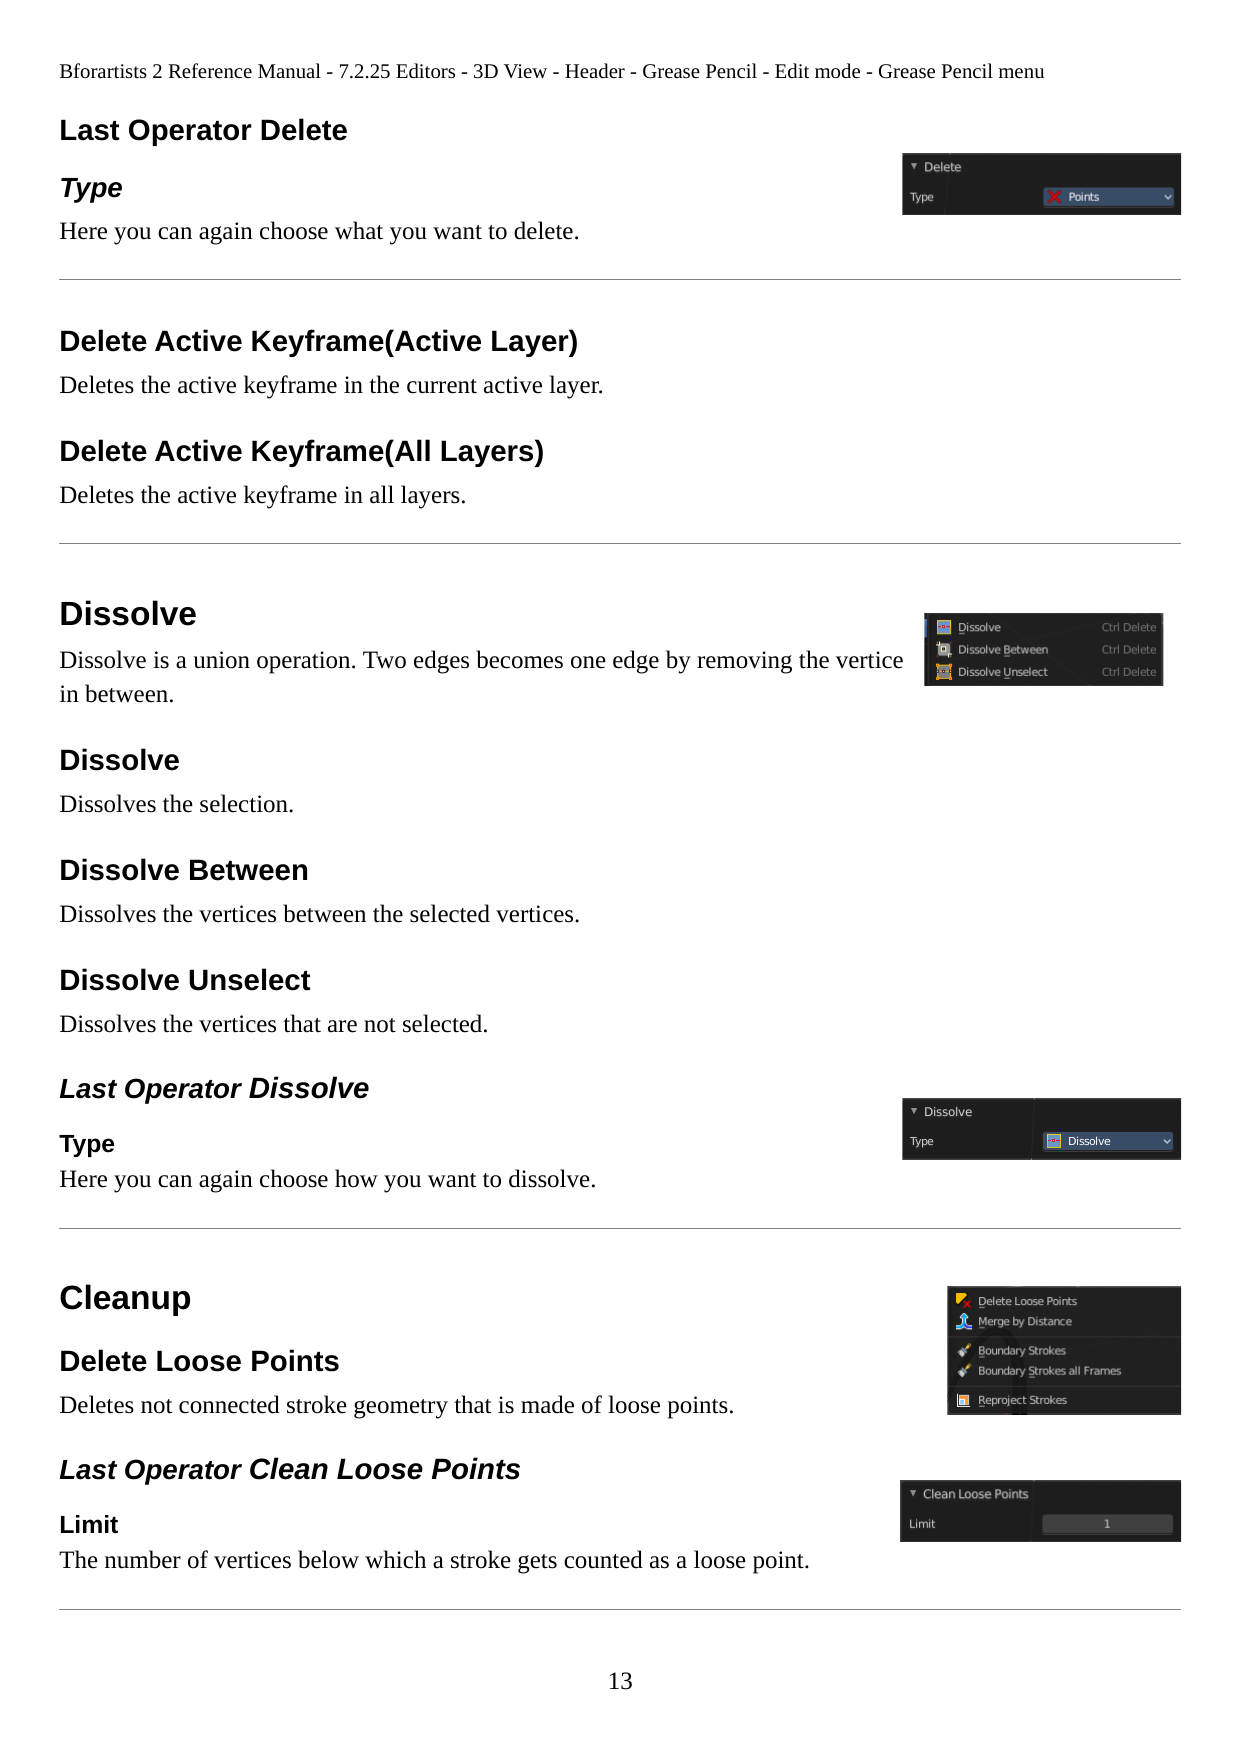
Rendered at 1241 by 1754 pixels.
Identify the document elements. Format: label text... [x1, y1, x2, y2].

subtitle Type [59, 171, 902, 203]
subtitle Limit [59, 1511, 900, 1539]
text The number of vertices below which a stroke gets counted as a loose point. [59, 1545, 1181, 1574]
text Here you can again choose what you want to delete. [59, 216, 1181, 244]
picture [947, 1286, 1182, 1415]
subtitle Delete Active Keyframe(Active Layer) [59, 323, 1181, 357]
subtitle Last Operator Delete [59, 113, 1181, 146]
text Dissolves the selection. [59, 789, 1181, 818]
picture [902, 153, 1182, 215]
subtitle Dissolve [59, 743, 1181, 777]
subtitle Last Operator Dissolve [59, 1071, 1181, 1104]
subtitle Cleanup [59, 1278, 1181, 1317]
text Dissolves the vertices between the selected vertices. [59, 899, 1181, 928]
subtitle Dissolve [59, 594, 1181, 632]
subtitle Delete Active Keyframe(All Layers) [59, 433, 1181, 467]
text Deletes not connected stroke geometry that is made of loose points. [59, 1390, 1181, 1419]
subtitle Type [59, 1129, 902, 1158]
text Here you can again choose how you want to dissolve. [59, 1164, 1181, 1193]
text Dissolves the vertices that are not selected. [59, 1009, 1181, 1038]
text Deletes the active keyframe in all layers. [59, 480, 1181, 508]
text Dissolve is a union operation. Two edges becomes one edge by removing the vertice in between. [59, 645, 1181, 708]
subtitle Delete Loose Points [59, 1344, 947, 1378]
picture [900, 1480, 1182, 1542]
subtitle Dissolve Between [59, 853, 1181, 887]
subtitle Last Operator Clean Loose Points [59, 1452, 1181, 1486]
subtitle Dissolve Unselect [59, 963, 1181, 997]
picture [902, 1098, 1182, 1160]
text Deletes the active keyframe in the current active layer. [59, 370, 1181, 398]
picture [924, 613, 1164, 686]
